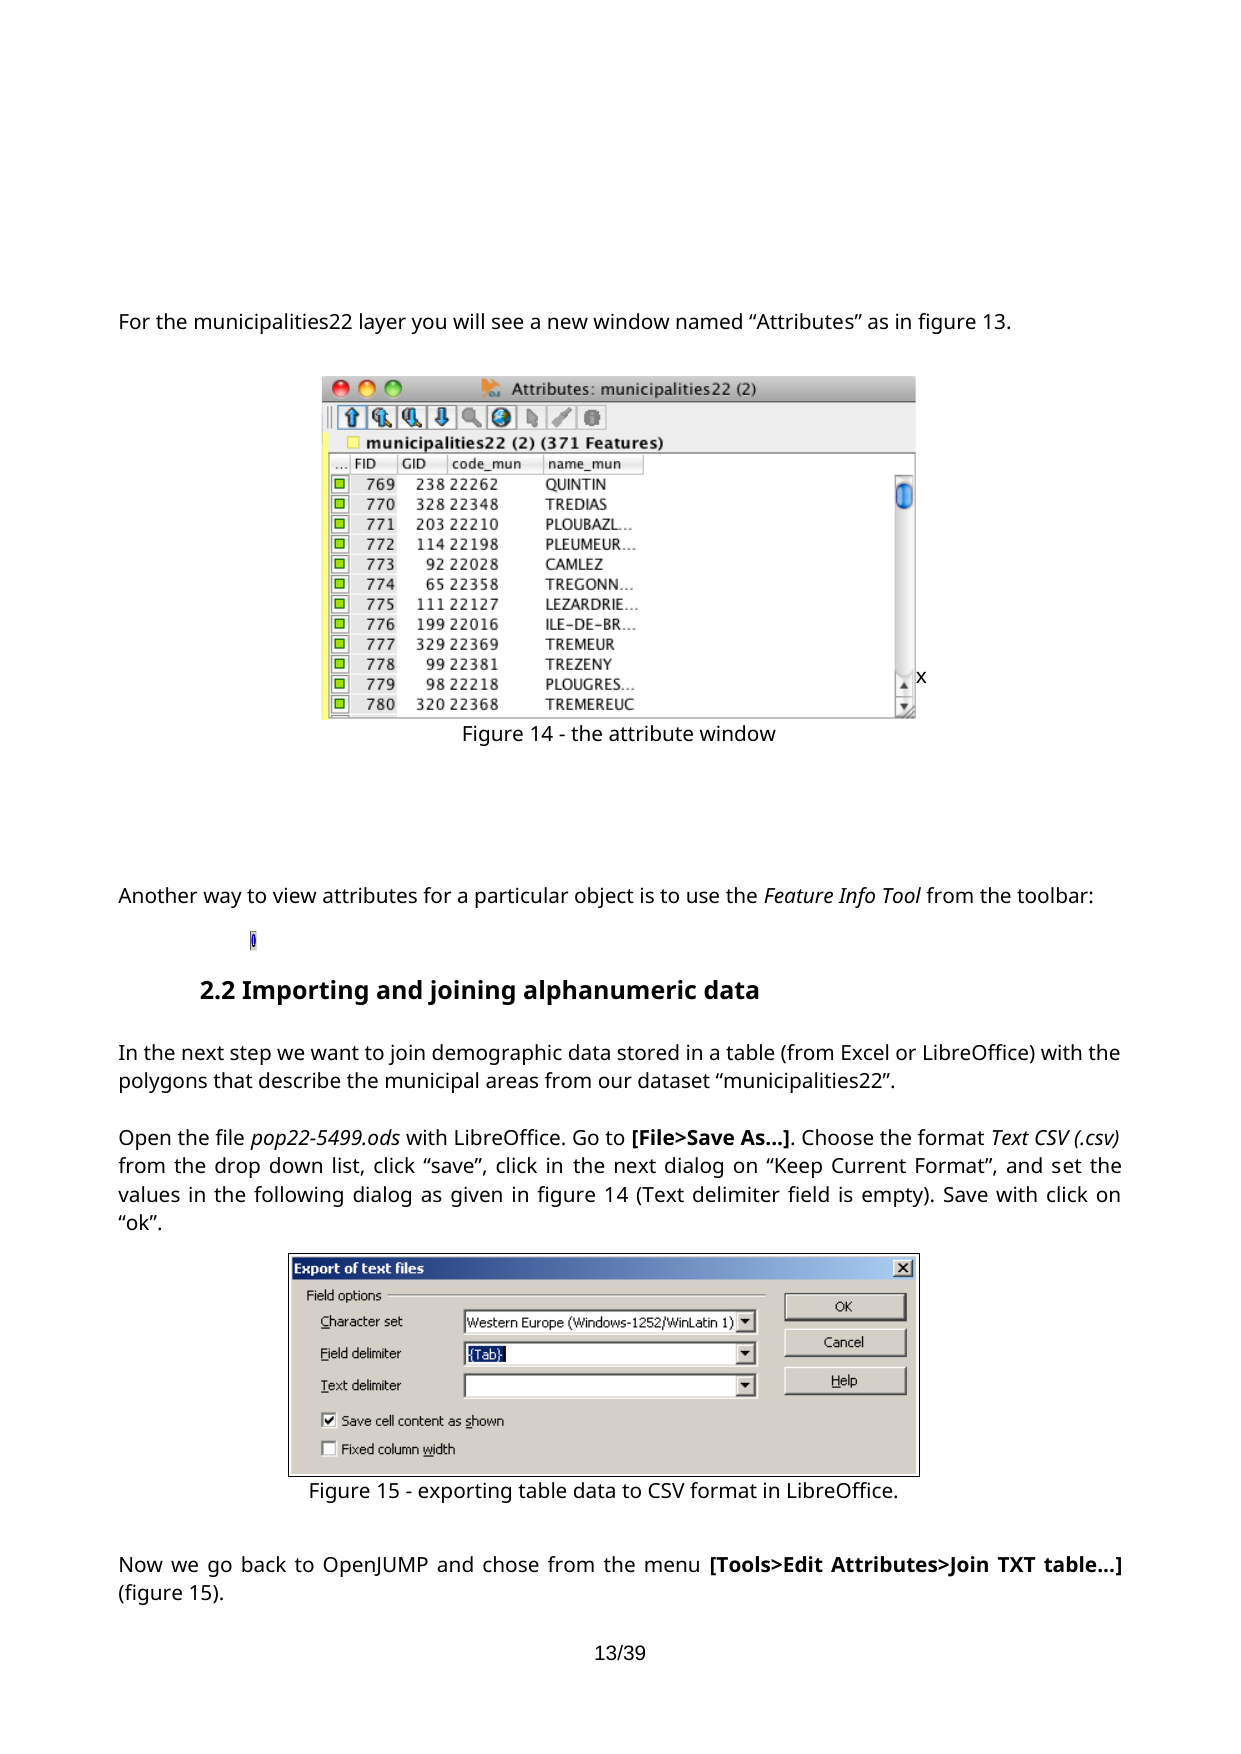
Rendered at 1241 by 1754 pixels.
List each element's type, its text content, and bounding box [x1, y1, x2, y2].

text Another way to view attributes for a particular object is to use the Feature Info Tool from the toolbar: [118, 882, 1122, 910]
text For the municipalities22 layer you will see a new window named “Attributes” as in figure 13. [118, 307, 1122, 336]
text [118, 661, 321, 689]
text Now we go back to OpenJUMP and chose from the menu [Tools>Edit Attributes>Join TXT table...] (figure 15). [118, 1550, 1122, 1607]
picture [321, 376, 916, 720]
picture [291, 1256, 917, 1474]
picture [250, 931, 257, 951]
list Importing and joining alphanumeric data [193, 973, 1122, 1007]
text Open the file pop22-5499.ods with LibreOffice. Go to [File>Save As...]. Choose the format Text CSV (.csv) from the drop down list, click “save”, click in the next dialog on “Keep Current Format”, and set the values in the following dialog as given in figure 14 (Text delimiter field is empty). Save with click on “ok”. [118, 1123, 1122, 1237]
text x [916, 661, 1122, 689]
text Figure 14 - exporting table data to CSV format in LibreOffice. [222, 1265, 985, 1505]
text In the next step we want to join demographic data stored in a table (from Excel or LibreOffice) with the polygons that describe the municipal areas from our dataset “municipalities22”. [118, 1038, 1122, 1095]
text Figure 13 - the attribute window [338, 720, 899, 748]
